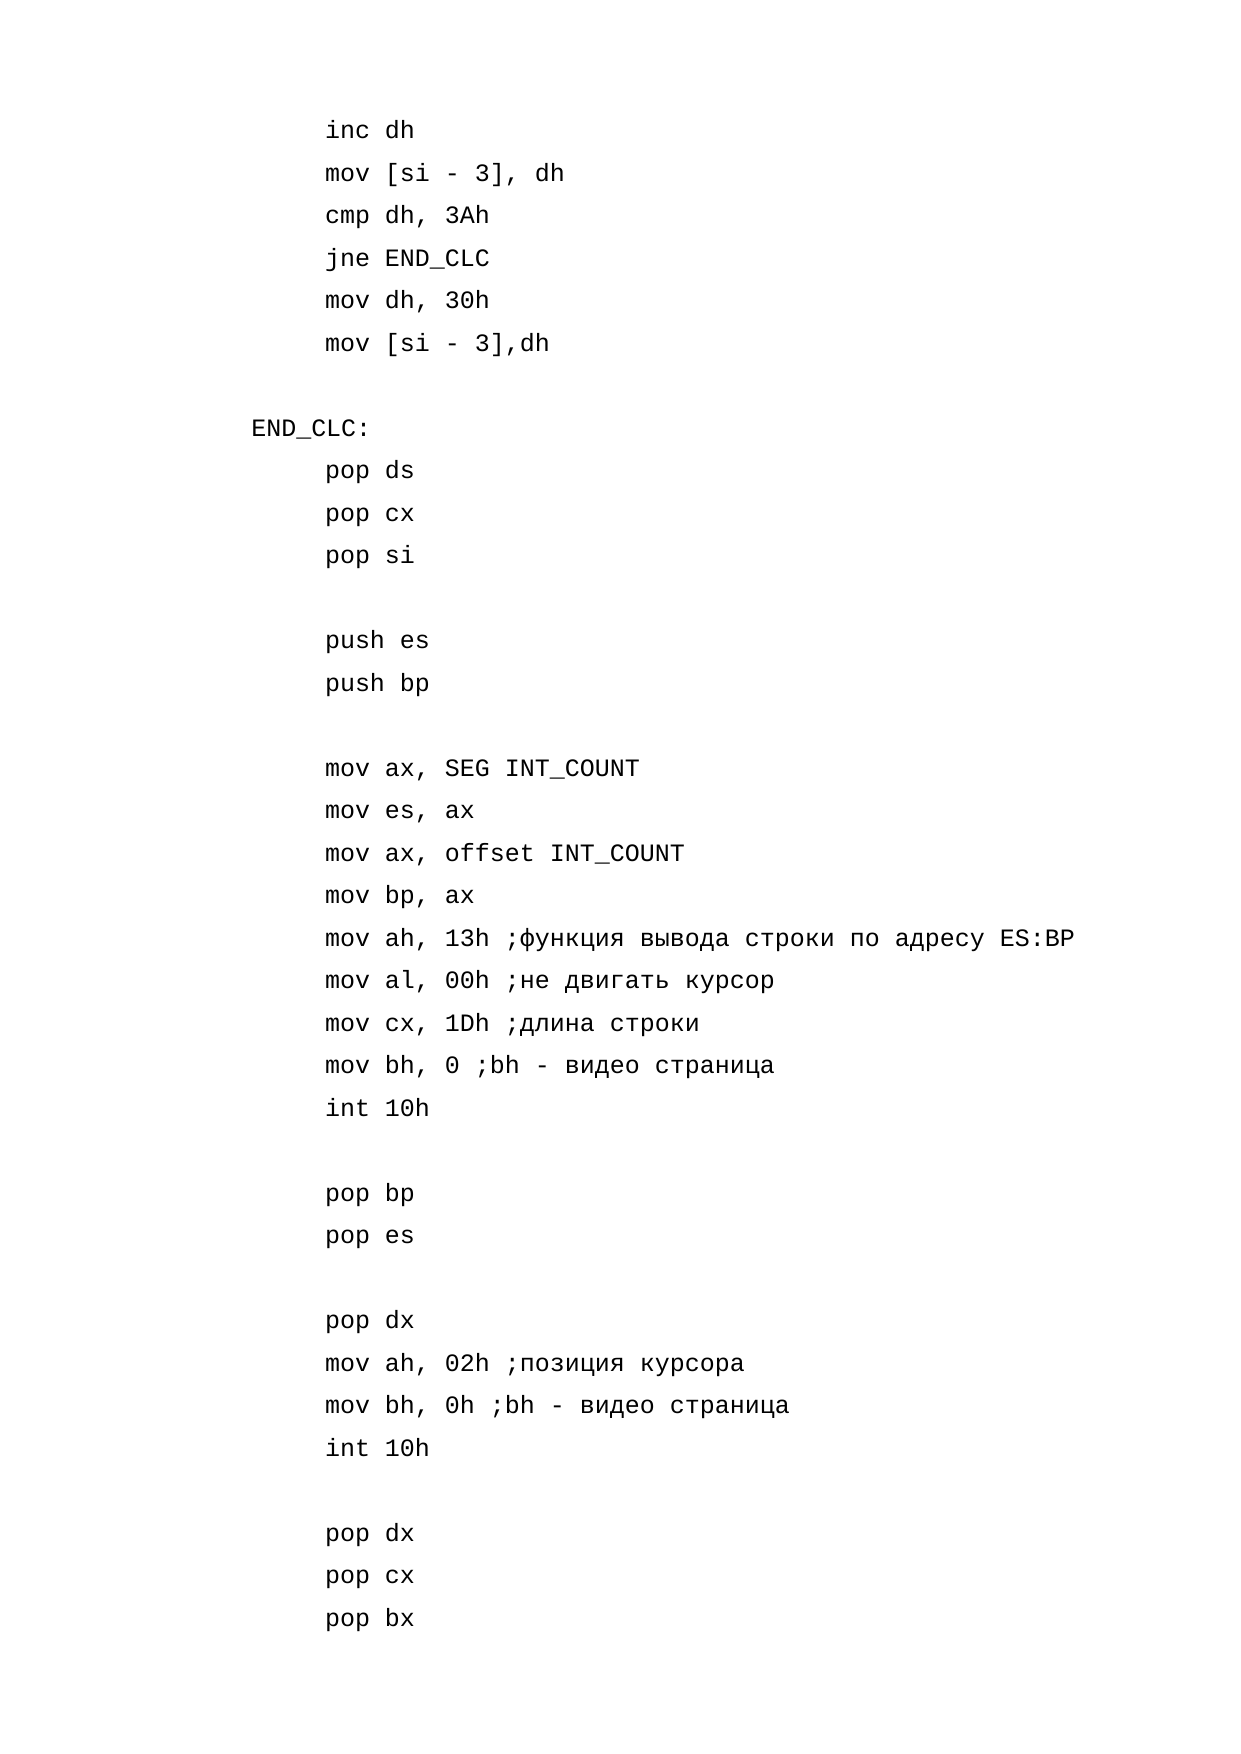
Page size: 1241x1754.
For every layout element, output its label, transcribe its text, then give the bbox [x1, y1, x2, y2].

text int 10h [177, 1096, 1152, 1124]
text mov ah, 02h ;позиция курсора [177, 1351, 1152, 1379]
text pop cx [177, 1563, 1152, 1591]
text pop es [177, 1223, 1152, 1251]
text mov bh, 0 ;bh - видео страница [177, 1053, 1152, 1081]
text pop ds [177, 458, 1152, 486]
text mov al, 00h ;не двигать курсор [177, 968, 1152, 996]
text mov bp, ax [177, 883, 1152, 911]
text int 10h [177, 1436, 1152, 1464]
text mov ax, SEG INT_COUNT [177, 756, 1152, 784]
text END_CLC: [177, 416, 1152, 444]
text mov dh, 30h [177, 288, 1152, 316]
text pop dx [177, 1521, 1152, 1549]
text mov ah, 13h ;функция вывода строки по адресу ES:BP [177, 926, 1152, 954]
text pop dx [177, 1308, 1152, 1336]
text pop bx [177, 1606, 1152, 1634]
text push bp [177, 671, 1152, 699]
text push es [177, 628, 1152, 656]
text pop bp [177, 1181, 1152, 1209]
text mov [si - 3], dh [177, 161, 1152, 189]
text cmp dh, 3Ah [177, 203, 1152, 231]
text mov bh, 0h ;bh - видео страница [177, 1393, 1152, 1421]
text mov [si - 3],dh [177, 331, 1152, 359]
text mov ax, offset INT_COUNT [177, 841, 1152, 869]
text pop si [177, 543, 1152, 571]
text mov es, ax [177, 798, 1152, 826]
text jne END_CLC [177, 246, 1152, 274]
text mov cx, 1Dh ;длина строки [177, 1011, 1152, 1039]
text inc dh [177, 118, 1152, 146]
text pop cx [177, 501, 1152, 529]
